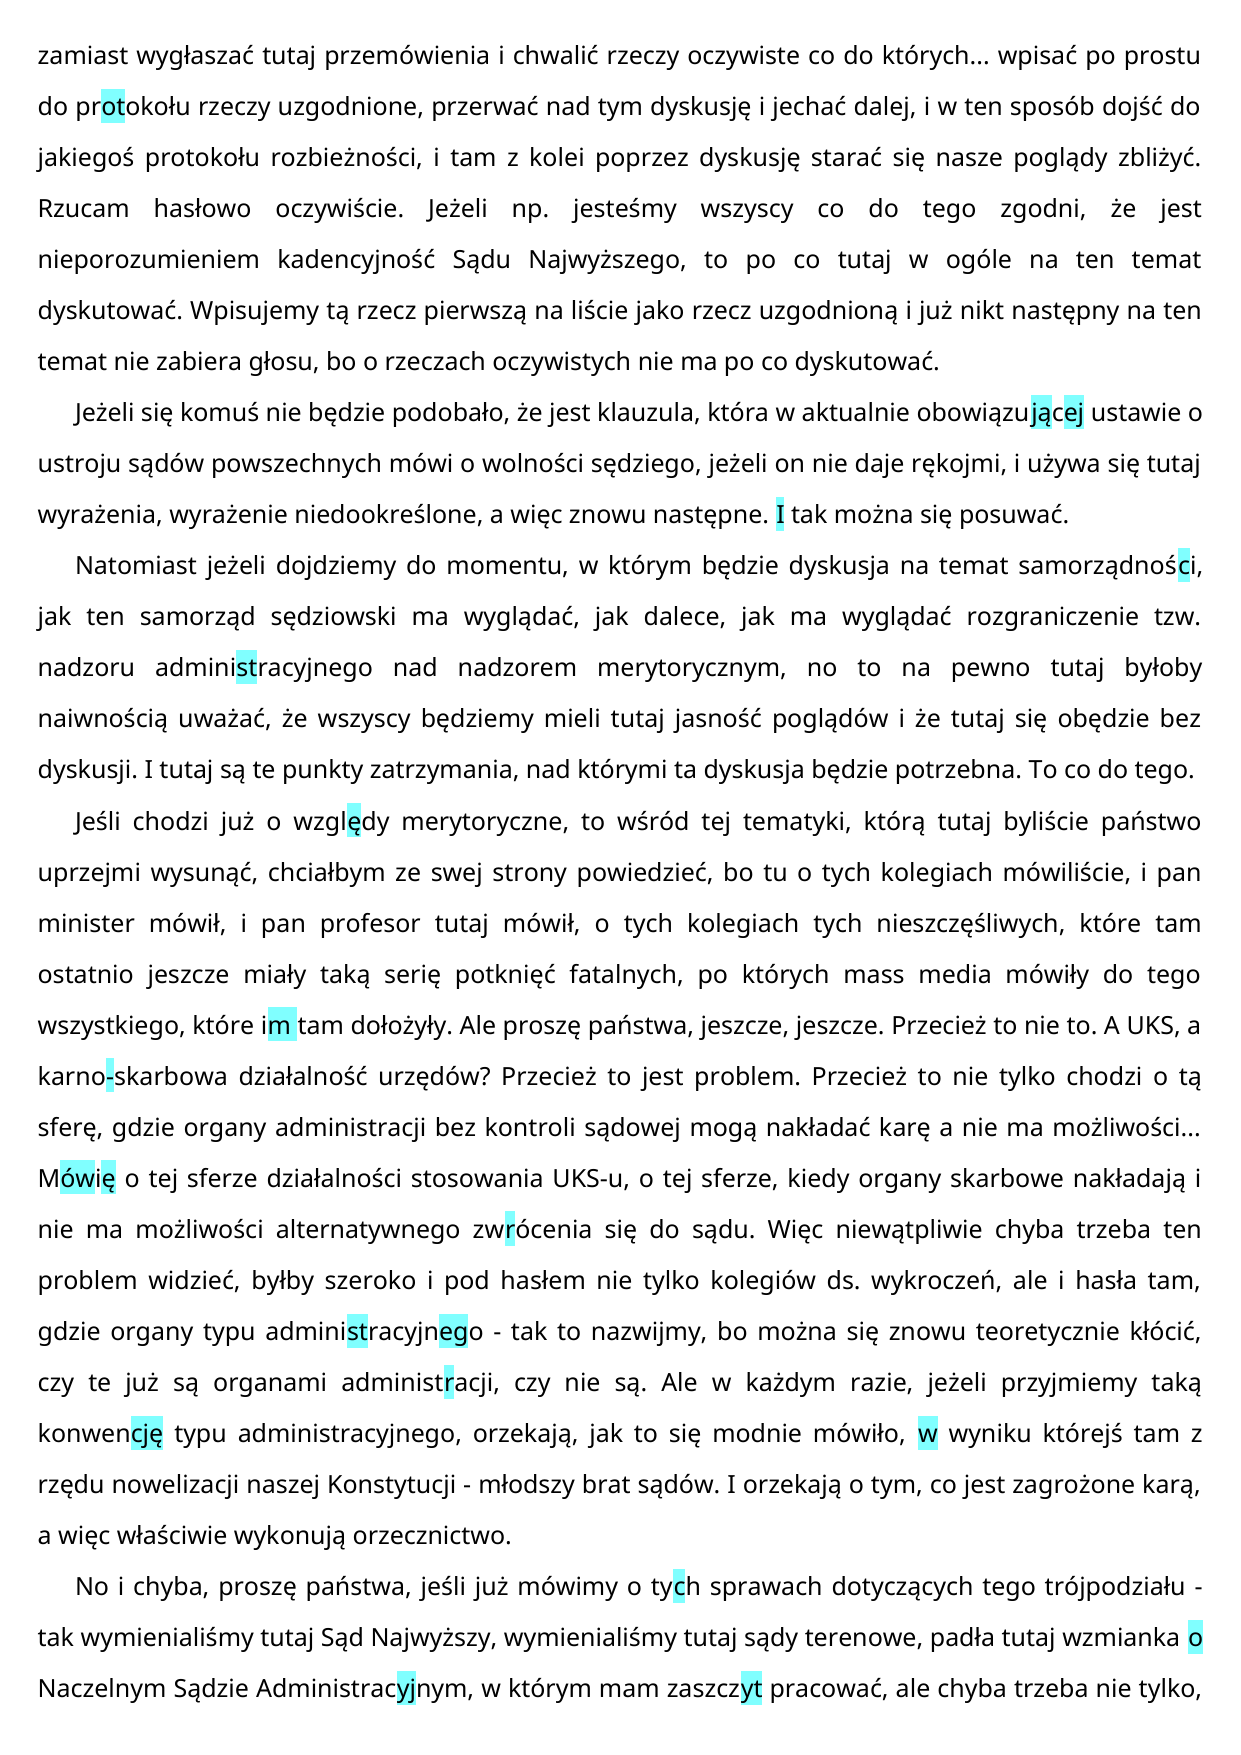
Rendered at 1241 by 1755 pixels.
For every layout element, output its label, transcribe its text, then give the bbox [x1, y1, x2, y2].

text zamiast wygłaszać tutaj przemówienia i chwalić rzeczy oczywiste co do których... wpisać po prostu do protokołu rzeczy uzgodnione, przerwać nad tym dyskusję i jechać dalej, i w ten sposób dojść do jakiegoś protokołu rozbieżności, i tam z kolei poprzez dyskusję starać się nasze poglądy zbliżyć. Rzucam hasłowo oczywiście. Jeżeli np. jesteśmy wszyscy co do tego zgodni, że jest nieporozumieniem kadencyjność Sądu Najwyższego, to po co tutaj w ogóle na ten temat dyskutować. Wpisujemy tą rzecz pierwszą na liście jako rzecz uzgodnioną i już nikt następny na ten temat nie zabiera głosu, bo o rzeczach oczywistych nie ma po co dyskutować. [37, 37, 1203, 378]
text Jeśli chodzi już o względy merytoryczne, to wśród tej tematyki, którą tutaj byliście państwo uprzejmi wysunąć, chciałbym ze swej strony powiedzieć, bo tu o tych kolegiach mówiliście, i pan minister mówił, i pan profesor tutaj mówił, o tych kolegiach tych nieszczęśliwych, które tam ostatnio jeszcze miały taką serię potknięć fatalnych, po których mass media mówiły do tego wszystkiego, które im tam dołożyły. Ale proszę państwa, jeszcze, jeszcze. Przecież to nie to. A UKS, a karno-skarbowa działalność urzędów? Przecież to jest problem. Przecież to nie tylko chodzi o tą sferę, gdzie organy administracji bez kontroli sądowej mogą nakładać karę a nie ma możliwości... Mówię o tej sferze działalności stosowania UKS-u, o tej sferze, kiedy organy skarbowe nakładają i nie ma możliwości alternatywnego zwrócenia się do sądu. Więc niewątpliwie chyba trzeba ten problem widzieć, byłby szeroko i pod hasłem nie tylko kolegiów ds. wykroczeń, ale i hasła tam, gdzie organy typu administracyjnego - tak to nazwijmy, bo można się znowu teoretycznie kłócić, czy te już są organami administracji, czy nie są. Ale w każdym razie, jeżeli przyjmiemy taką konwencję typu administracyjnego, orzekają, jak to się modnie mówiło, w wyniku którejś tam z rzędu nowelizacji naszej Konstytucji - młodszy brat sądów. I orzekają o tym, co jest zagrożone karą, a więc właściwie wykonują orzecznictwo. [37, 803, 1203, 1552]
text Jeżeli się komuś nie będzie podobało, że jest klauzula, która w aktualnie obowiązującej ustawie o ustroju sądów powszechnych mówi o wolności sędziego, jeżeli on nie daje rękojmi, i używa się tutaj wyrażenia, wyrażenie niedookreślone, a więc znowu następne. I tak można się posuwać. [37, 395, 1203, 531]
text Natomiast jeżeli dojdziemy do momentu, w którym będzie dyskusja na temat samorządności, jak ten samorząd sędziowski ma wyglądać, jak dalece, jak ma wyglądać rozgraniczenie tzw. nadzoru administracyjnego nad nadzorem merytorycznym, no to na pewno tutaj byłoby naiwnością uważać, że wszyscy będziemy mieli tutaj jasność poglądów i że tutaj się obędzie bez dyskusji. I tutaj są te punkty zatrzymania, nad którymi ta dyskusja będzie potrzebna. To co do tego. [37, 548, 1203, 786]
text No i chyba, proszę państwa, jeśli już mówimy o tych sprawach dotyczących tego trójpodziału - tak wymienialiśmy tutaj Sąd Najwyższy, wymienialiśmy tutaj sądy terenowe, padła tutaj wzmianka o Naczelnym Sądzie Administracyjnym, w którym mam zaszczyt pracować, ale chyba trzeba nie tylko, [37, 1569, 1203, 1705]
